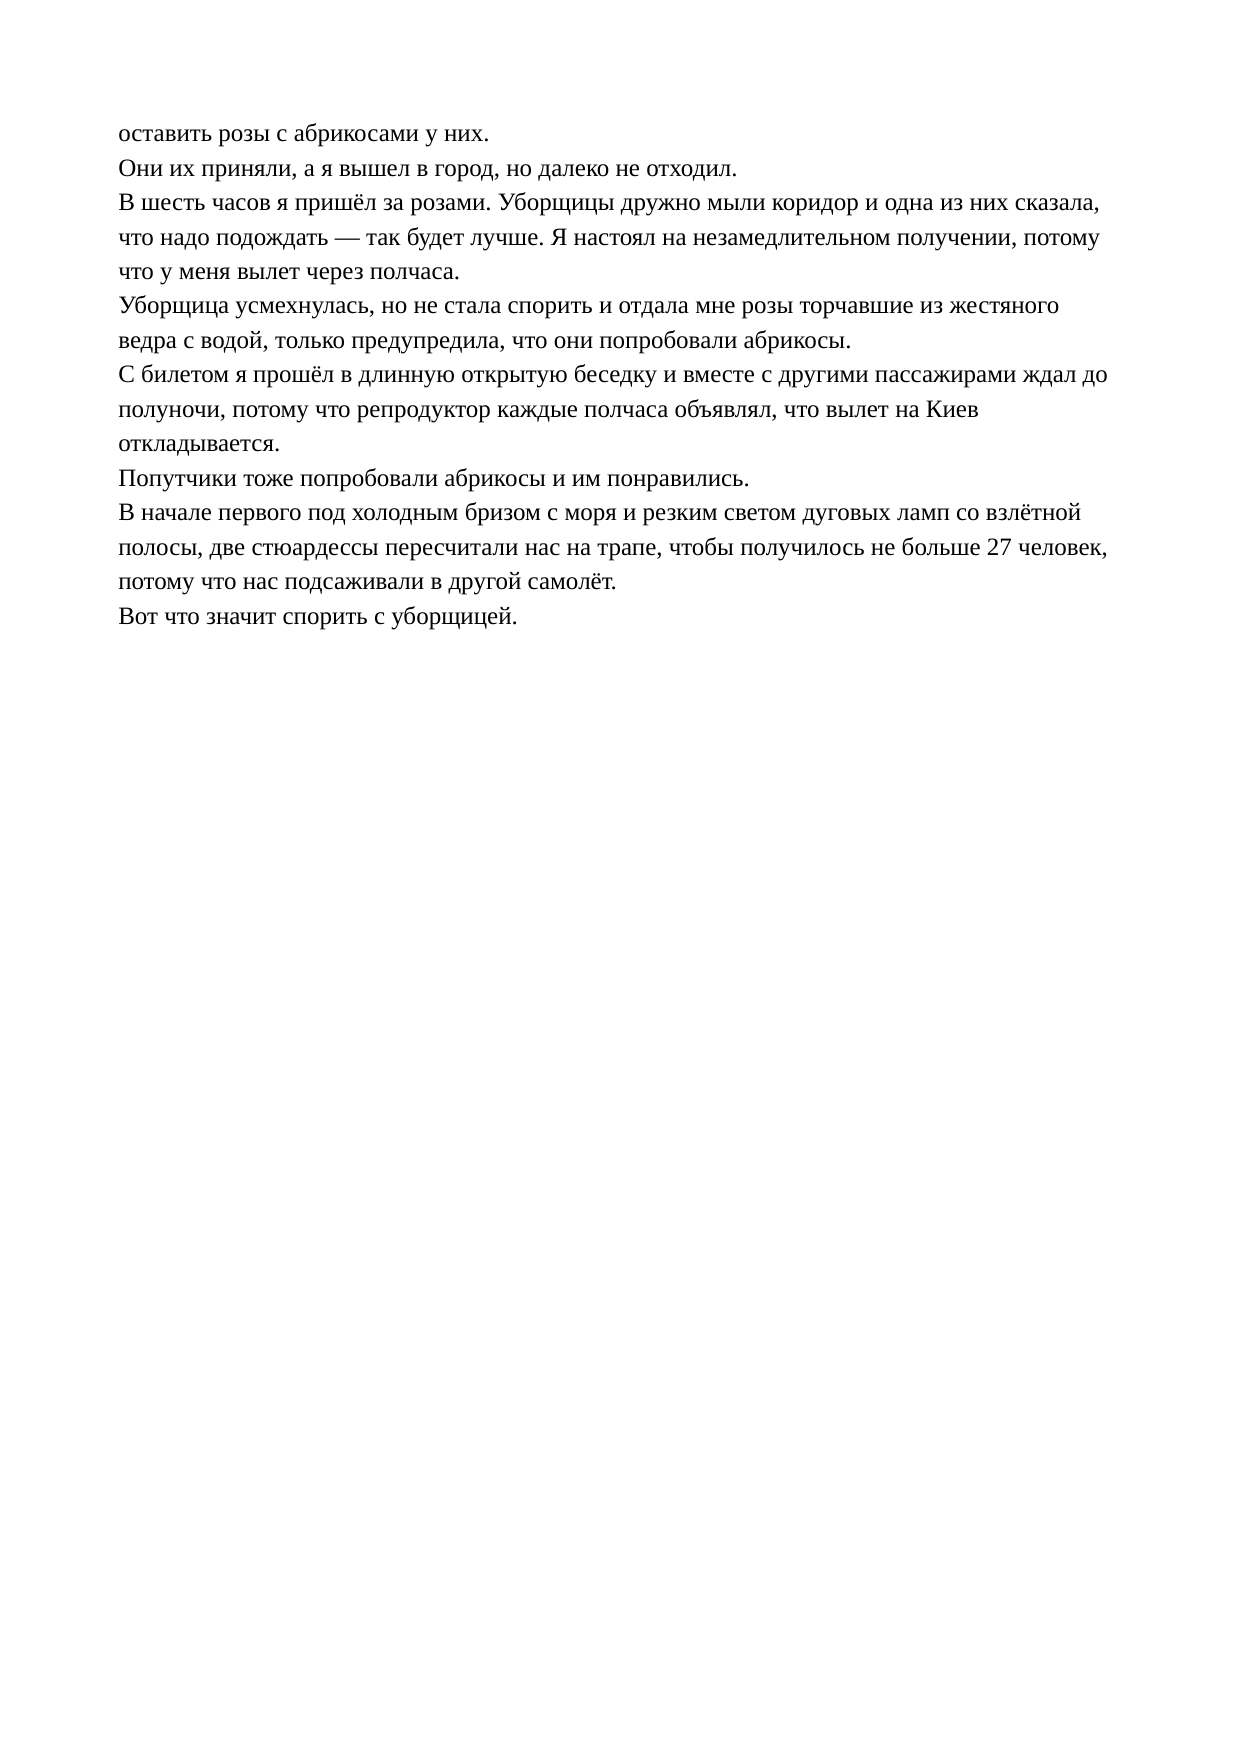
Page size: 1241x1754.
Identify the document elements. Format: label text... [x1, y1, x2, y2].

text В шесть часов я пришёл за розами. Уборщицы дружно мыли коридор и одна из них сказала, что надо подождать — так будет лучше. Я настоял на незамедлительном получении, потому что у меня вылет через полчаса. [118, 187, 1122, 285]
text С билетом я прошёл в длинную открытую беседку и вместе с другими пассажирами ждал до полуночи, потому что репродуктор каждые полчаса объявлял, что вылет на Киев откладывается. [118, 359, 1122, 457]
text Они их приняли, а я вышел в город, но далеко не отходил. [118, 153, 1122, 181]
text Уборщица усмехнулась, но не стала спорить и отдала мне розы торчавшие из жестяного ведра с водой, только предупредила, что они попробовали абрикосы. [118, 291, 1122, 354]
text оставить розы с абрикосами у них. [118, 118, 1122, 147]
text Вот что значит спорить с уборщицей. [118, 601, 1122, 629]
text В начале первого под холодным бризом с моря и резким светом дуговых ламп со взлётной полосы, две стюардессы пересчитали нас на трапе, чтобы получилось не больше 27 человек, потому что нас подсаживали в другой самолёт. [118, 497, 1122, 595]
text Попутчики тоже попробовали абрикосы и им понравились. [118, 463, 1122, 492]
